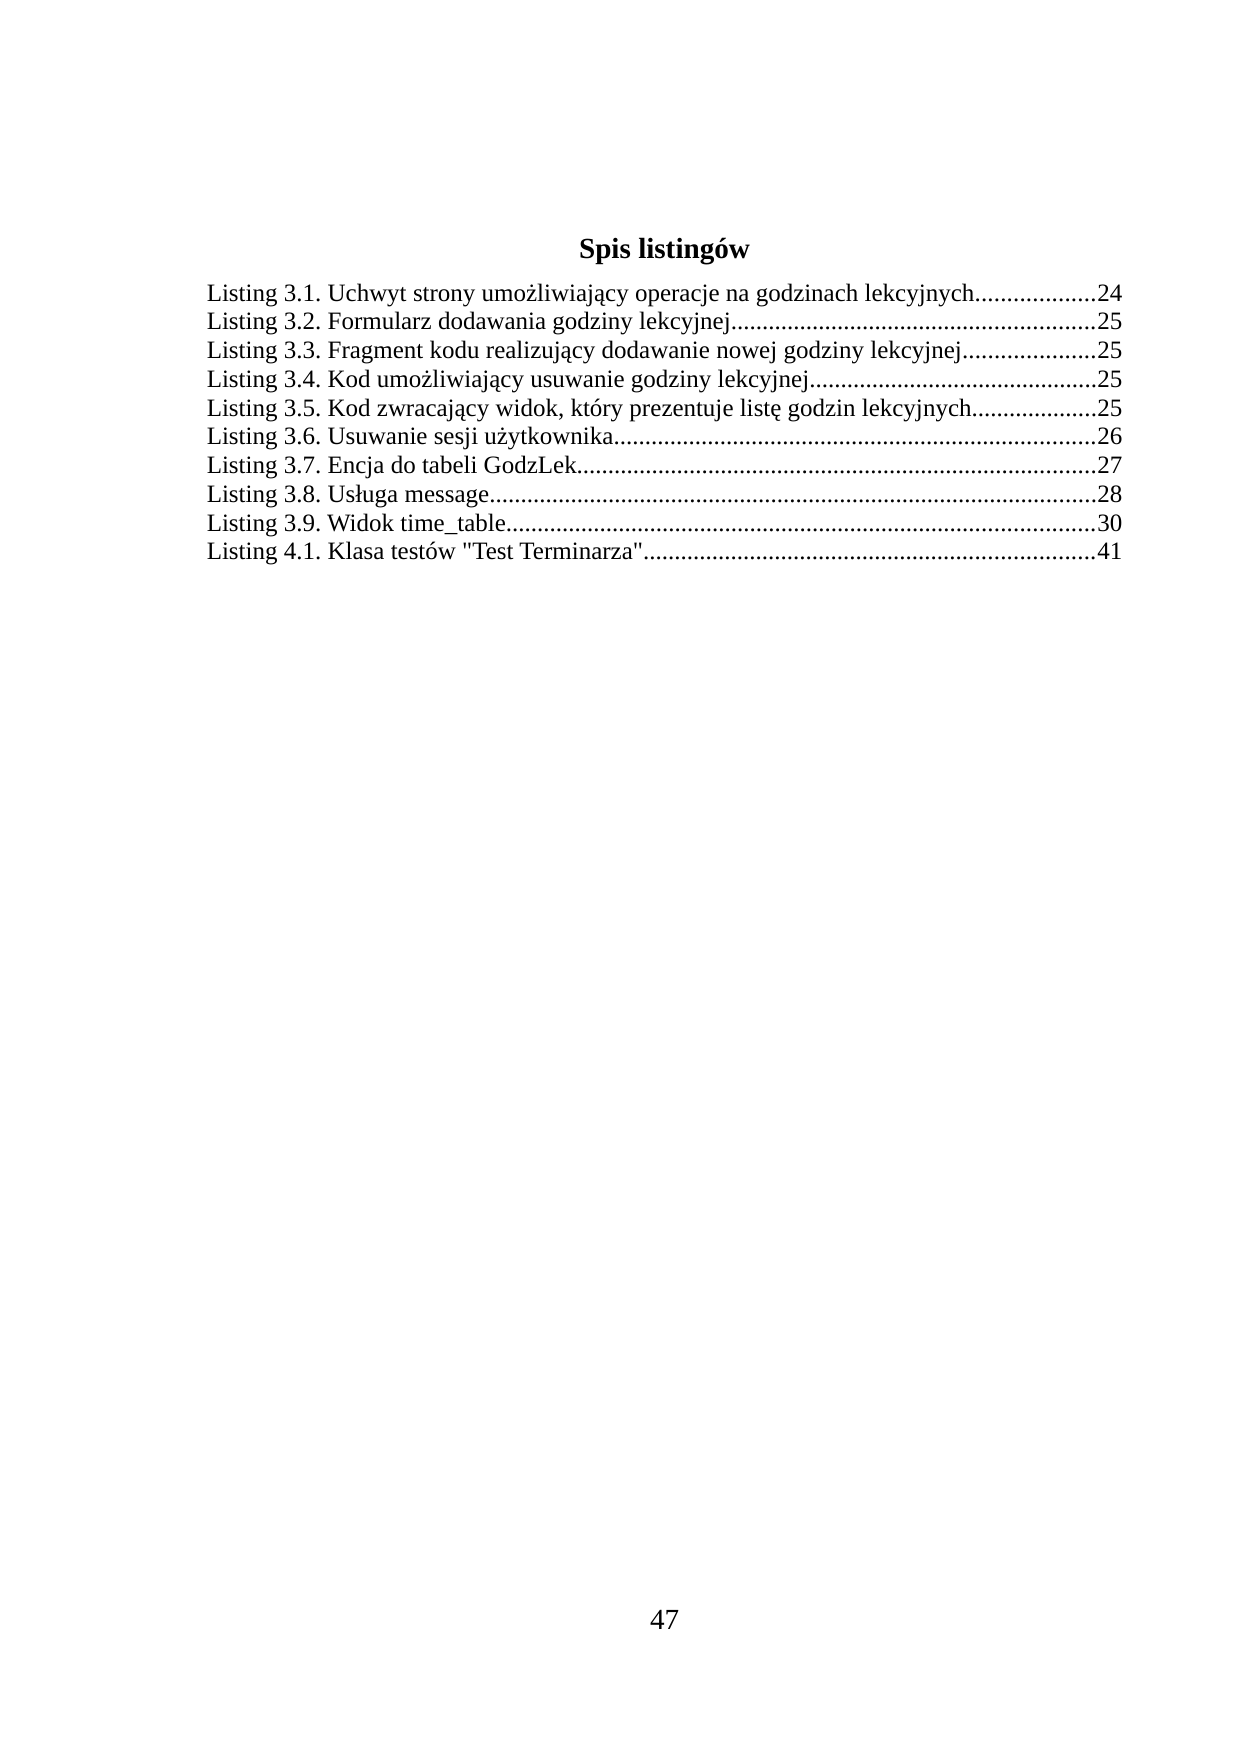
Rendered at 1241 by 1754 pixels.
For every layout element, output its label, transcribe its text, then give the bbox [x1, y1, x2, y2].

text Listing 3.1. Uchwyt strony umożliwiający operacje na godzinach lekcyjnych 24 [207, 278, 1122, 306]
text Listing 3.2. Formularz dodawania godziny lekcyjnej 25 [207, 306, 1122, 335]
text Listing 3.8. Usługa message 28 [207, 479, 1122, 508]
text Listing 3.6. Usuwanie sesji użytkownika 26 [207, 421, 1122, 450]
text Listing 3.3. Fragment kodu realizujący dodawanie nowej godziny lekcyjnej 25 [207, 335, 1122, 364]
text Listing 3.9. Widok time_table 30 [207, 508, 1122, 536]
text Listing 3.4. Kod umożliwiający usuwanie godziny lekcyjnej 25 [207, 364, 1122, 393]
text Listing 3.5. Kod zwracający widok, który prezentuje listę godzin lekcyjnych 25 [207, 393, 1122, 421]
text Listing 3.7. Encja do tabeli GodzLek 27 [207, 450, 1122, 479]
subtitle Spis listingów [207, 232, 1122, 265]
text Listing 4.1. Klasa testów "Test Terminarza" 41 [207, 536, 1122, 565]
